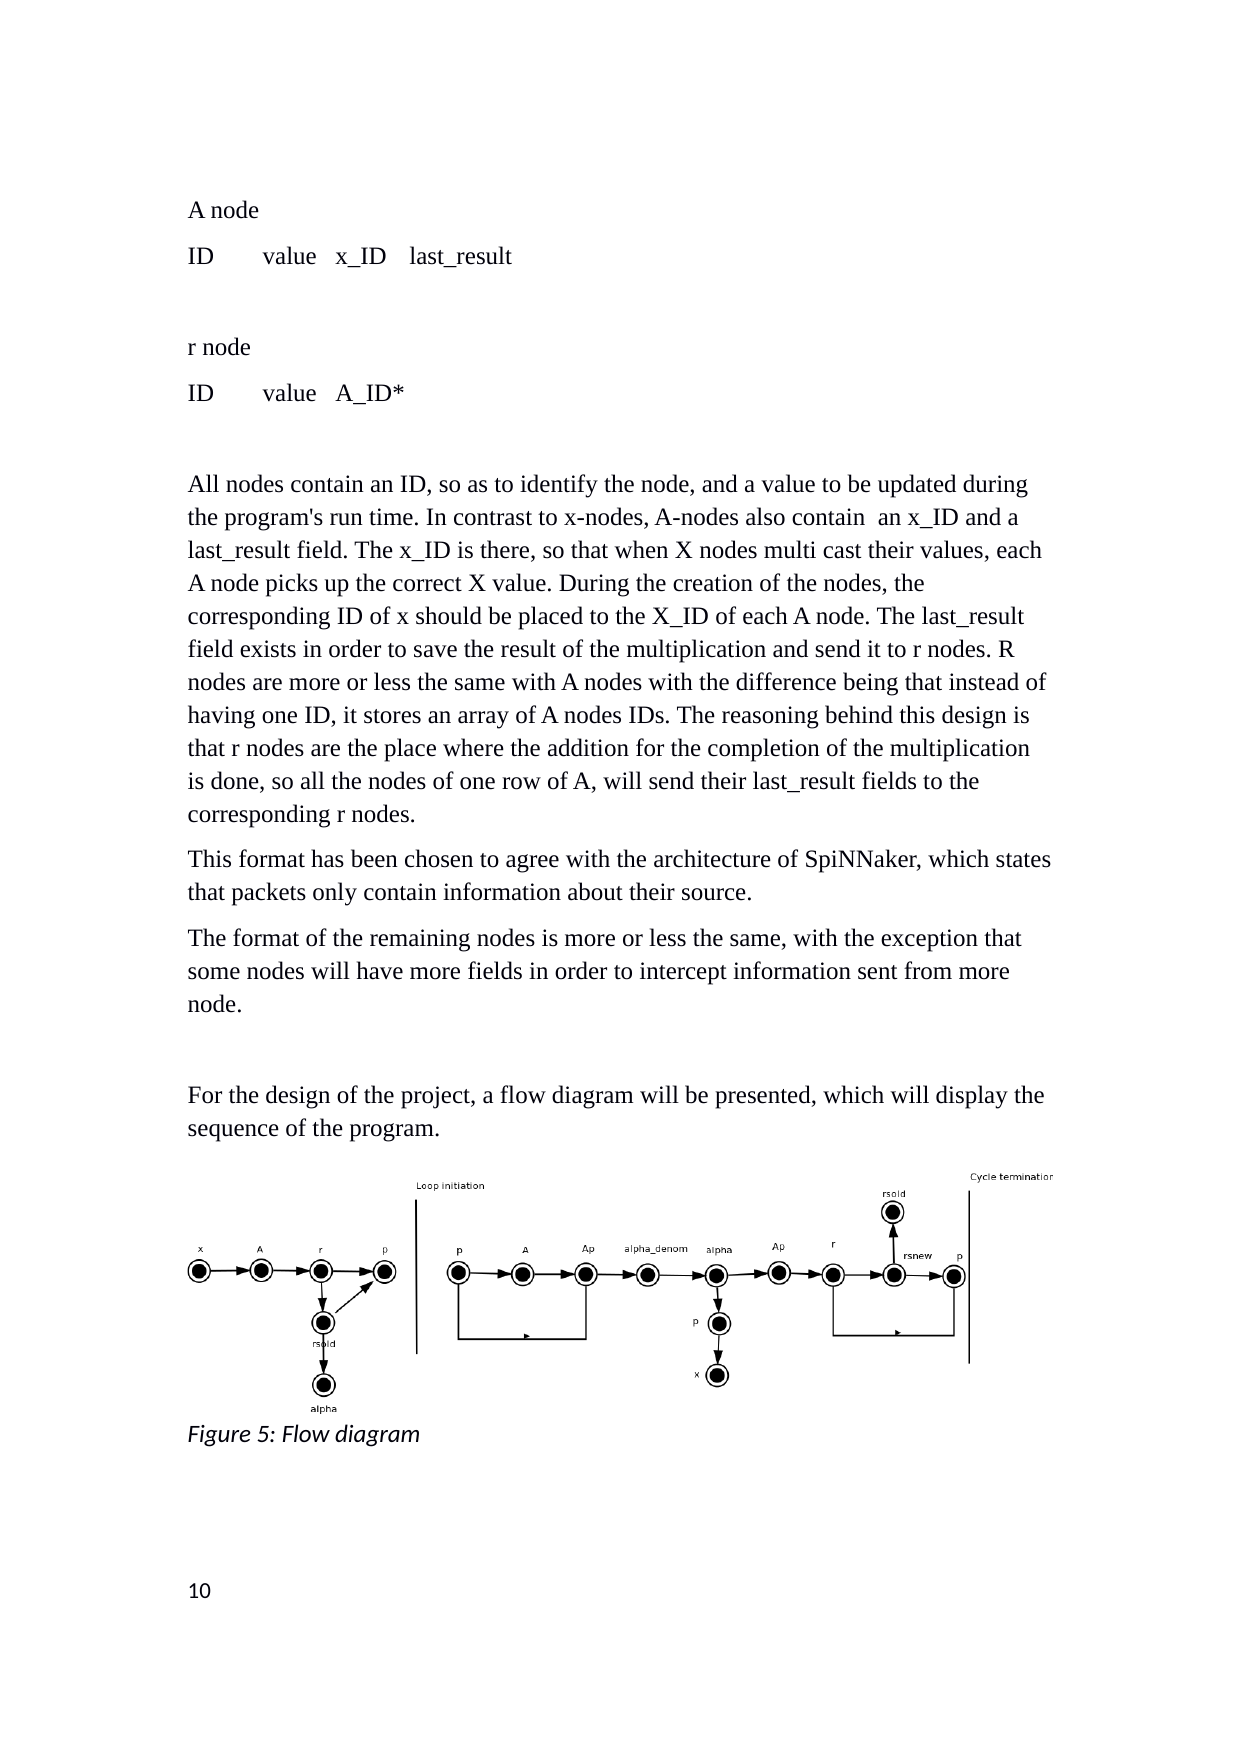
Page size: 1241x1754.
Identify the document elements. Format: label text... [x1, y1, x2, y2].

text The format of the remaining nodes is more or less the same, with the exception that some nodes will have more fields in order to intercept information sent from more node. [187, 923, 1053, 1018]
text Figure 5: Flow diagram [187, 1414, 1053, 1448]
text r node [187, 332, 1053, 361]
text For the design of the project, a flow diagram will be presented, which will display the sequence of the program. [187, 1080, 1053, 1142]
picture [187, 1171, 1053, 1414]
text A node [187, 196, 1053, 224]
text This format has been chosen to agree with the architecture of SpiNNaker, which states that packets only contain information about their source. [187, 844, 1053, 906]
text ID value A_ID* [187, 378, 1053, 406]
text All nodes contain an ID, so as to identify the node, and a value to be updated during the program's run time. In contrast to x-nodes, A-nodes also contain an x_ID and a last_result field. The x_ID is there, so that when X nodes multi cast their values, each A node picks up the correct X value. During the creation of the nodes, the corresponding ID of x should be placed to the X_ID of each A node. The last_result field exists in order to save the result of the multiplication and send it to r nodes. R nodes are more or less the same with A nodes with the difference being that instead of having one ID, it stores an array of A nodes IDs. The reasoning behind this design is that r nodes are the place where the addition for the completion of the multiplication is done, so all the nodes of one row of A, will send their last_result fields to the corresponding r nodes. [187, 469, 1053, 828]
text ID value x_ID last_result [187, 241, 1053, 270]
